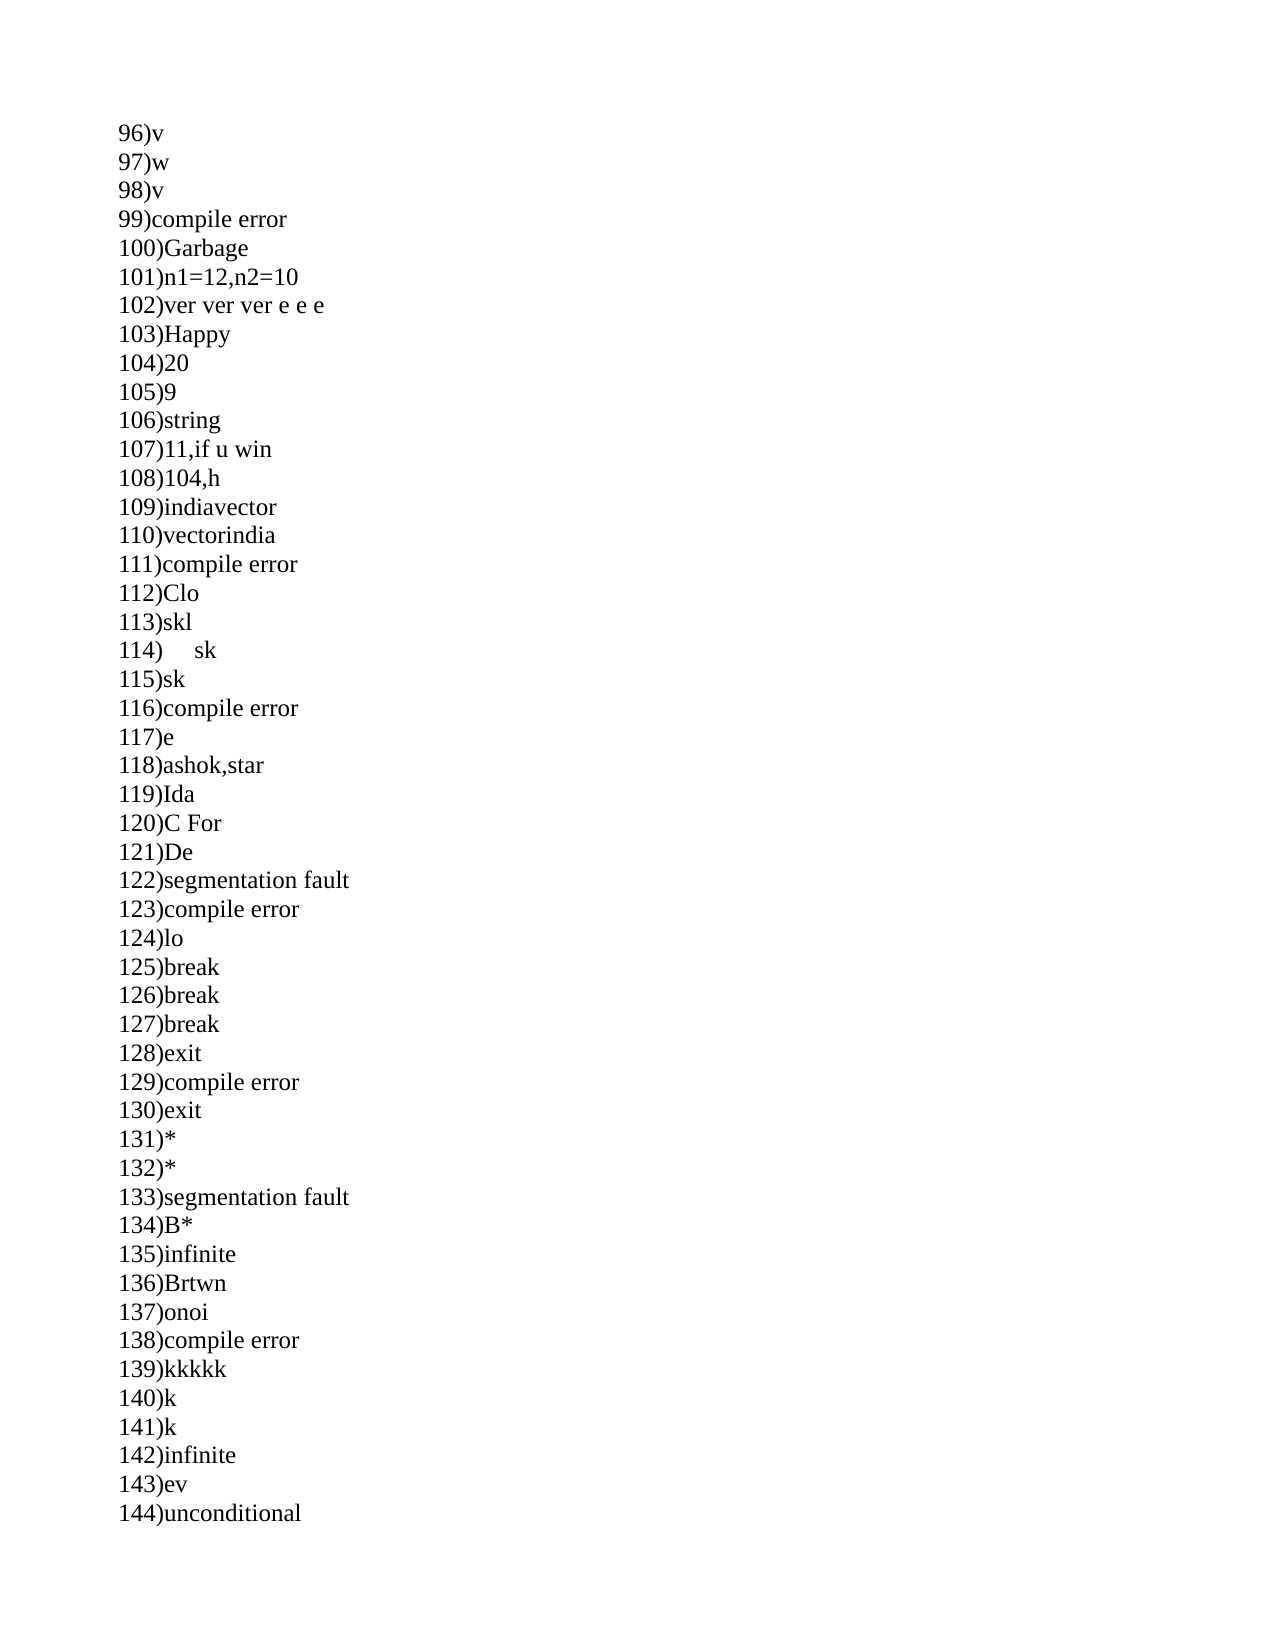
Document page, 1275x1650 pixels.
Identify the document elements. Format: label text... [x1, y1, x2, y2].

text 127)break [118, 1009, 1157, 1038]
text 112)Clo [118, 578, 1157, 607]
text 114) sk [118, 636, 1157, 664]
text 103)Happy [118, 319, 1157, 348]
text 102)ver ver ver e e e [118, 291, 1157, 319]
text 107)11,if u win [118, 434, 1157, 463]
text 133)segmentation fault [118, 1182, 1157, 1211]
text 131)* [118, 1124, 1157, 1153]
text 124)lo [118, 923, 1157, 952]
text 120)C For [118, 808, 1157, 837]
text 96)v [118, 118, 1157, 147]
text 98)v [118, 176, 1157, 204]
text 140)k [118, 1383, 1157, 1412]
text 138)compile error [118, 1326, 1157, 1354]
text 100)Garbage [118, 233, 1157, 262]
text 106)string [118, 406, 1157, 434]
text 141)k [118, 1412, 1157, 1441]
text 121)De [118, 837, 1157, 866]
text 116)compile error [118, 693, 1157, 722]
text 101)n1=12,n2=10 [118, 262, 1157, 291]
text 134)B* [118, 1211, 1157, 1239]
text 115)sk [118, 664, 1157, 693]
text 142)infinite [118, 1441, 1157, 1469]
text 104)20 [118, 348, 1157, 377]
text 99)compile error [118, 204, 1157, 233]
text 118)ashok,star [118, 751, 1157, 779]
text 111)compile error [118, 549, 1157, 578]
text 122)segmentation fault [118, 866, 1157, 894]
text 125)break [118, 952, 1157, 981]
text 126)break [118, 981, 1157, 1009]
text 97)w [118, 147, 1157, 176]
text 144)unconditional [118, 1498, 1157, 1527]
text 135)infinite [118, 1239, 1157, 1268]
text 128)exit [118, 1038, 1157, 1067]
text 139)kkkkk [118, 1354, 1157, 1383]
text 108)104,h [118, 463, 1157, 492]
text 143)ev [118, 1469, 1157, 1498]
text 113)skl [118, 607, 1157, 636]
text 137)onoi [118, 1297, 1157, 1326]
text 123)compile error [118, 894, 1157, 923]
text 130)exit [118, 1096, 1157, 1124]
text 105)9 [118, 377, 1157, 406]
text 119)Ida [118, 779, 1157, 808]
text 136)Brtwn [118, 1268, 1157, 1297]
text 109)indiavector [118, 492, 1157, 521]
text 129)compile error [118, 1067, 1157, 1096]
text 110)vectorindia [118, 521, 1157, 549]
text 132)* [118, 1153, 1157, 1182]
text 117)e [118, 722, 1157, 751]
